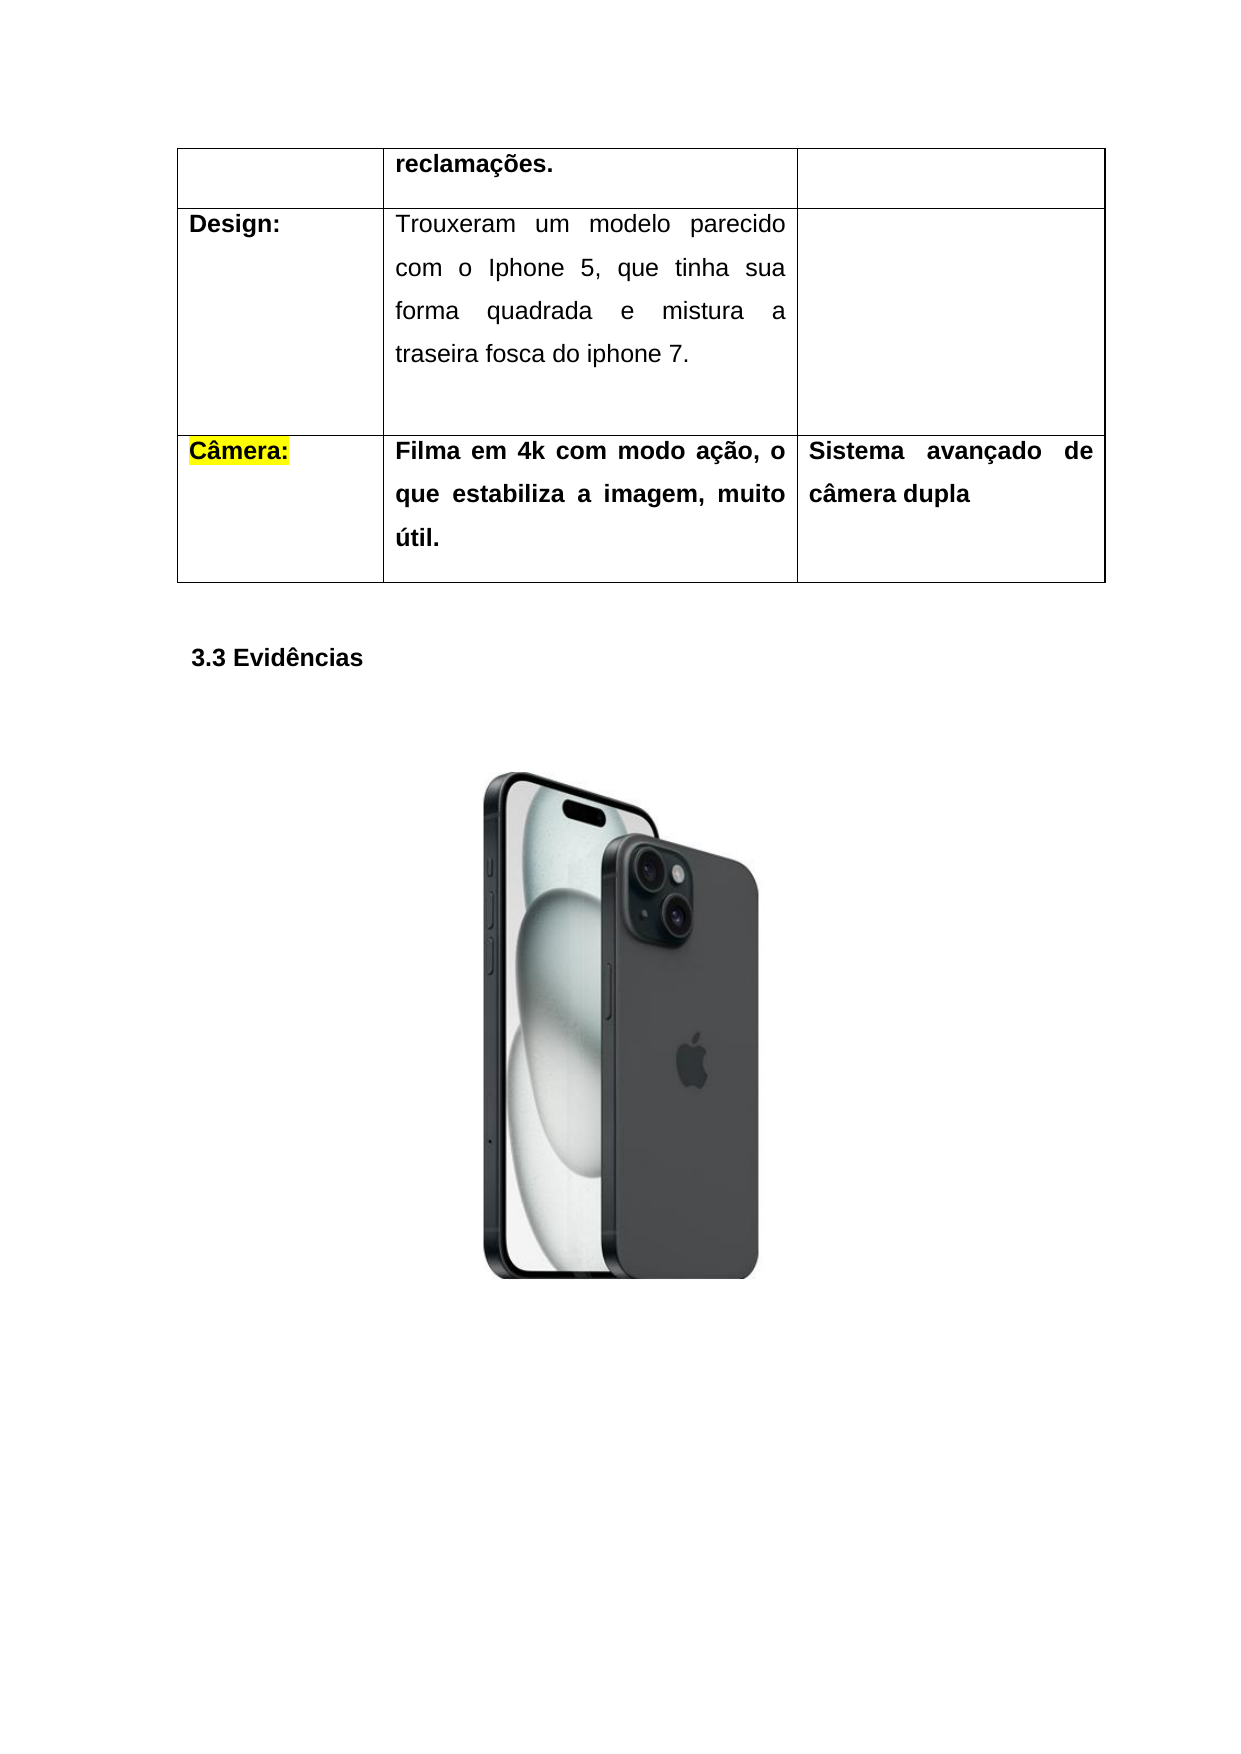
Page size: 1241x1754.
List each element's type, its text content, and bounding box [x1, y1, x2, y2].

table_cell Trouxeram um modelo parecido com o Iphone 5, que tinha sua forma quadrada e mistura a traseira fosca do iphone 7. [384, 209, 797, 435]
table_cell [798, 149, 1104, 208]
table_cell reclamações. [384, 149, 797, 208]
table_cell [178, 149, 383, 208]
table_cell Câmera: [178, 436, 383, 582]
table_cell [798, 209, 1104, 435]
picture [177, 702, 1063, 1348]
table_cell Sistema avançado de câmera dupla [798, 436, 1104, 582]
table_cell Design: [178, 209, 383, 435]
subtitle 3.3 Evidências [177, 643, 1063, 672]
table_cell Filma em 4k com modo ação, o que estabiliza a imagem, muito útil. [384, 436, 797, 582]
